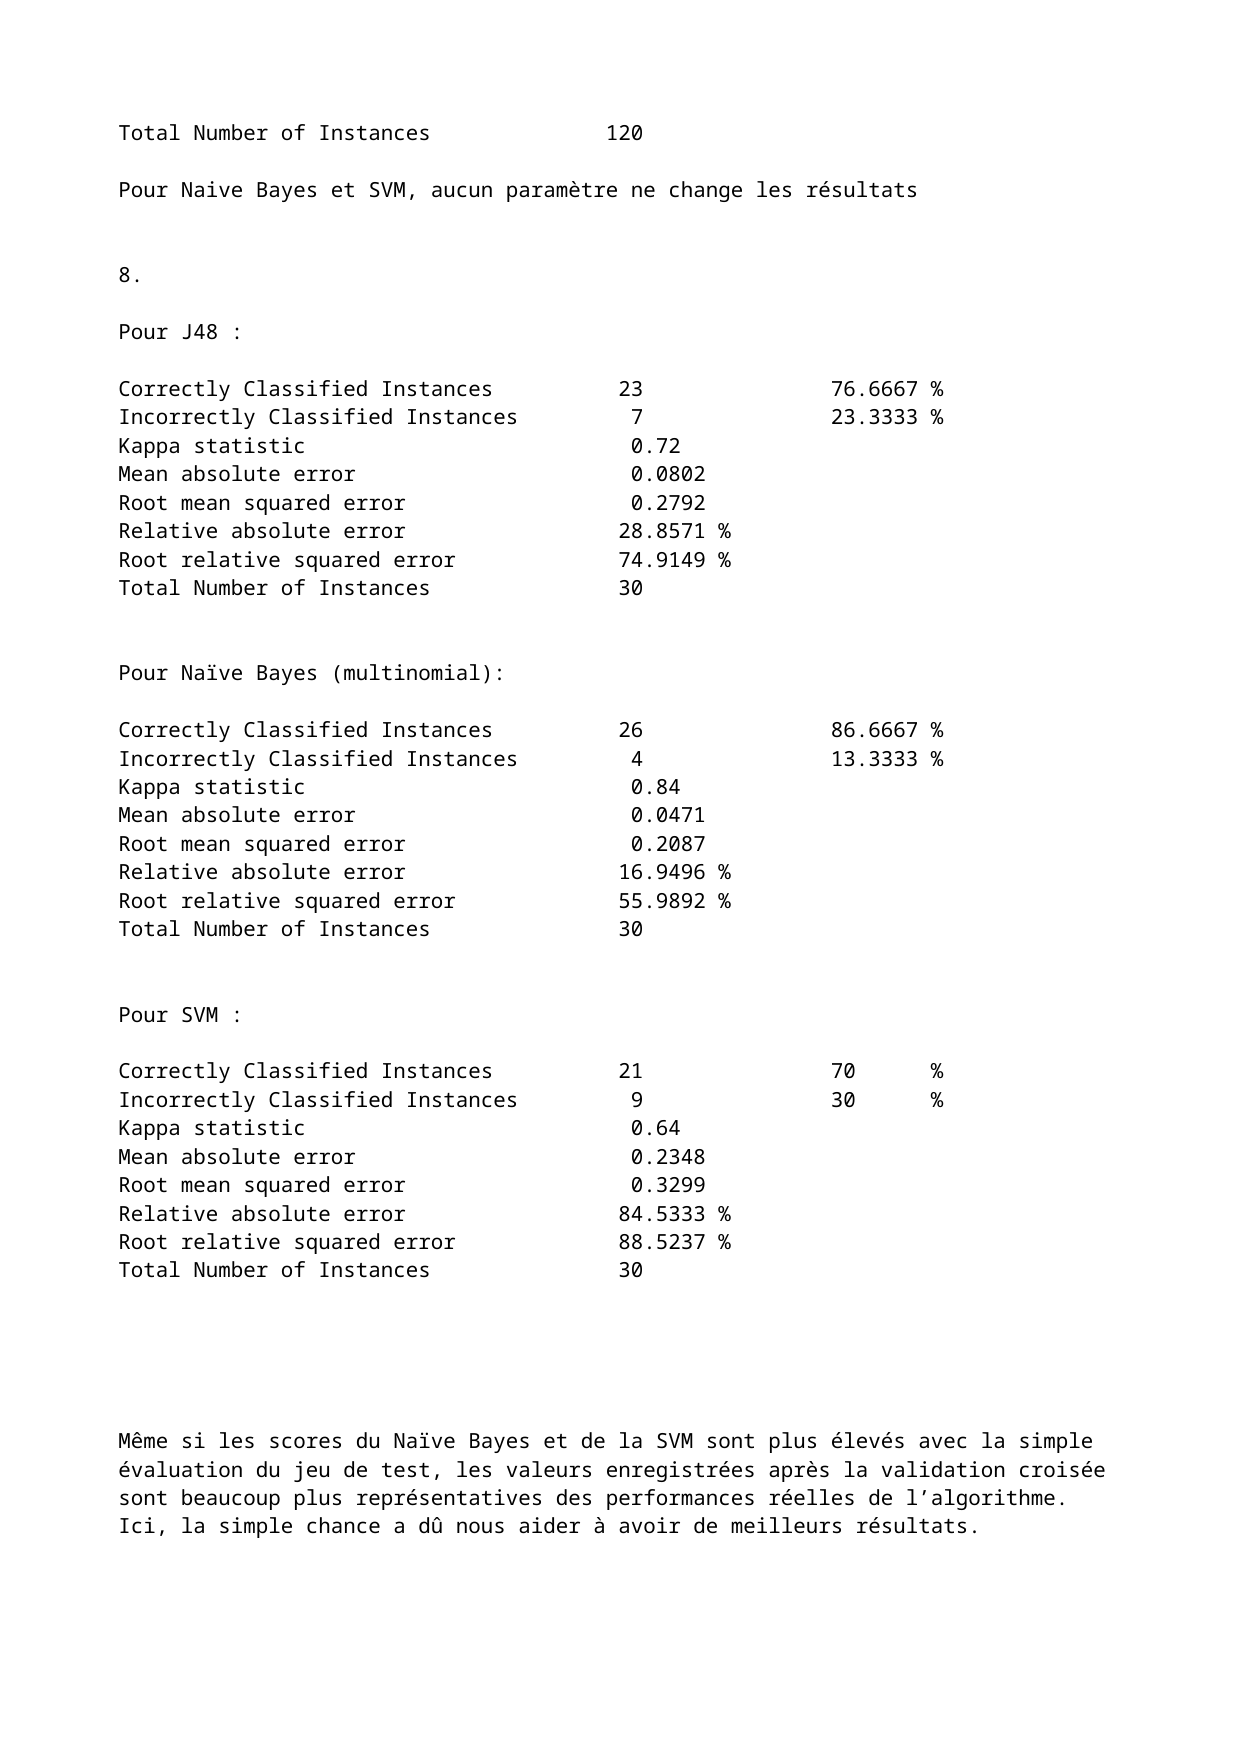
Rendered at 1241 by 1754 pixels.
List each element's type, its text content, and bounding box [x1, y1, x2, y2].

text Mean absolute error 0.2348 [118, 1142, 1122, 1170]
text Total Number of Instances 30 [118, 573, 1122, 602]
text Total Number of Instances 30 [118, 914, 1122, 943]
text Mean absolute error 0.0802 [118, 459, 1122, 488]
text Correctly Classified Instances 26 86.6667 % [118, 715, 1122, 744]
text Pour SVM : [118, 1000, 1122, 1028]
text Correctly Classified Instances 23 76.6667 % [118, 374, 1122, 402]
text Pour J48 : [118, 317, 1122, 346]
text Même si les scores du Naïve Bayes et de la SVM sont plus élevés avec la simple évaluation du jeu de test, les valeurs enregistrées après la validation croisée sont beaucoup plus représentatives des performances réelles de l’algorithme. Ici, la simple chance a dû nous aider à avoir de meilleurs résultats. [118, 1426, 1122, 1540]
text Incorrectly Classified Instances 7 23.3333 % [118, 402, 1122, 431]
text Correctly Classified Instances 21 70 % [118, 1057, 1122, 1085]
text Root relative squared error 55.9892 % [118, 886, 1122, 914]
text Pour Naive Bayes et SVM, aucun paramètre ne change les résultats [118, 175, 1122, 203]
text Relative absolute error 28.8571 % [118, 516, 1122, 545]
text Incorrectly Classified Instances 4 13.3333 % [118, 744, 1122, 772]
text Root mean squared error 0.2087 [118, 829, 1122, 857]
text Root relative squared error 74.9149 % [118, 545, 1122, 573]
text Relative absolute error 84.5333 % [118, 1199, 1122, 1227]
text Pour Naïve Bayes (multinomial): [118, 658, 1122, 687]
text Kappa statistic 0.84 [118, 772, 1122, 801]
text Root mean squared error 0.3299 [118, 1170, 1122, 1199]
text Total Number of Instances 30 [118, 1256, 1122, 1284]
text Root relative squared error 88.5237 % [118, 1227, 1122, 1256]
text 8. [118, 260, 1122, 289]
text Mean absolute error 0.0471 [118, 801, 1122, 829]
text Kappa statistic 0.72 [118, 431, 1122, 459]
text Kappa statistic 0.64 [118, 1113, 1122, 1142]
text Incorrectly Classified Instances 9 30 % [118, 1085, 1122, 1113]
text Relative absolute error 16.9496 % [118, 857, 1122, 886]
text Root mean squared error 0.2792 [118, 488, 1122, 516]
text Total Number of Instances 120 [118, 118, 1122, 147]
